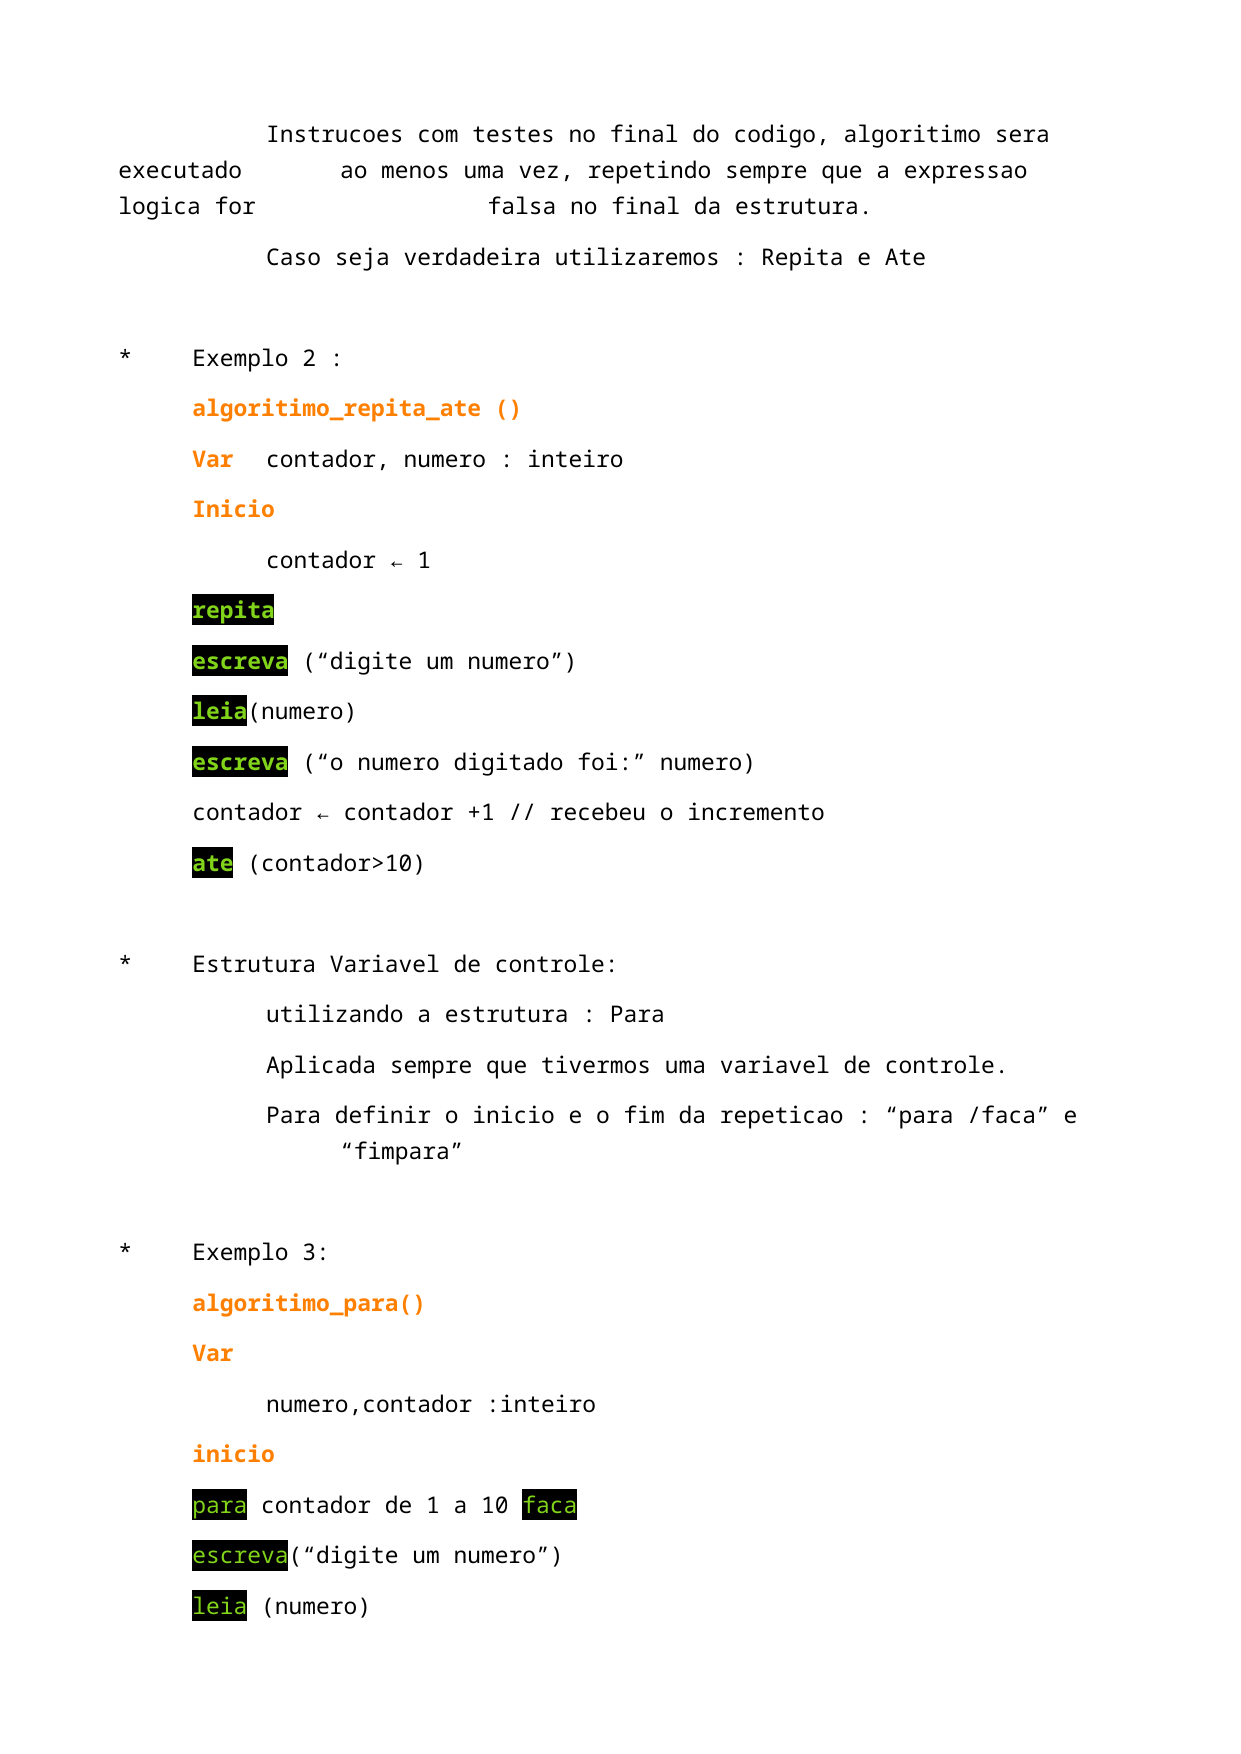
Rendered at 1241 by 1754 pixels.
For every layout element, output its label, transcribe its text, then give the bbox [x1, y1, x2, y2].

text contador ← 1 [118, 544, 1122, 575]
text leia(numero) [118, 695, 1122, 726]
text Var [118, 1337, 1122, 1369]
text utilizando a estrutura : Para [118, 998, 1122, 1029]
text repita [118, 594, 1122, 625]
text Caso seja verdadeira utilizaremos : Repita e Ate [118, 241, 1122, 272]
text numero,contador :inteiro [118, 1388, 1122, 1419]
text Inicio [118, 493, 1122, 524]
text Aplicada sempre que tivermos uma variavel de controle. [118, 1049, 1122, 1080]
text inicio [118, 1438, 1122, 1470]
text ate (contador>10) [118, 847, 1122, 878]
text * Exemplo 2 : [118, 342, 1122, 373]
text contador ← contador +1 // recebeu o incremento [118, 796, 1122, 827]
text escreva(“digite um numero”) [118, 1539, 1122, 1571]
text Para definir o inicio e o fim da repeticao : “para /faca” e “fimpara” [118, 1099, 1122, 1167]
text para contador de 1 a 10 faca [118, 1489, 1122, 1520]
text escreva (“digite um numero”) [118, 645, 1122, 676]
text Instrucoes com testes no final do codigo, algoritimo sera executado ao menos uma vez, repetindo sempre que a expressao logica for falsa no final da estrutura. [118, 118, 1122, 221]
text algoritimo_repita_ate () [118, 392, 1122, 423]
text leia (numero) [118, 1590, 1122, 1621]
text algoritimo_para() [118, 1287, 1122, 1318]
text Var contador, numero : inteiro [118, 443, 1122, 474]
text * Exemplo 3: [118, 1236, 1122, 1268]
text * Estrutura Variavel de controle: [118, 948, 1122, 979]
text escreva (“o numero digitado foi:” numero) [118, 746, 1122, 777]
